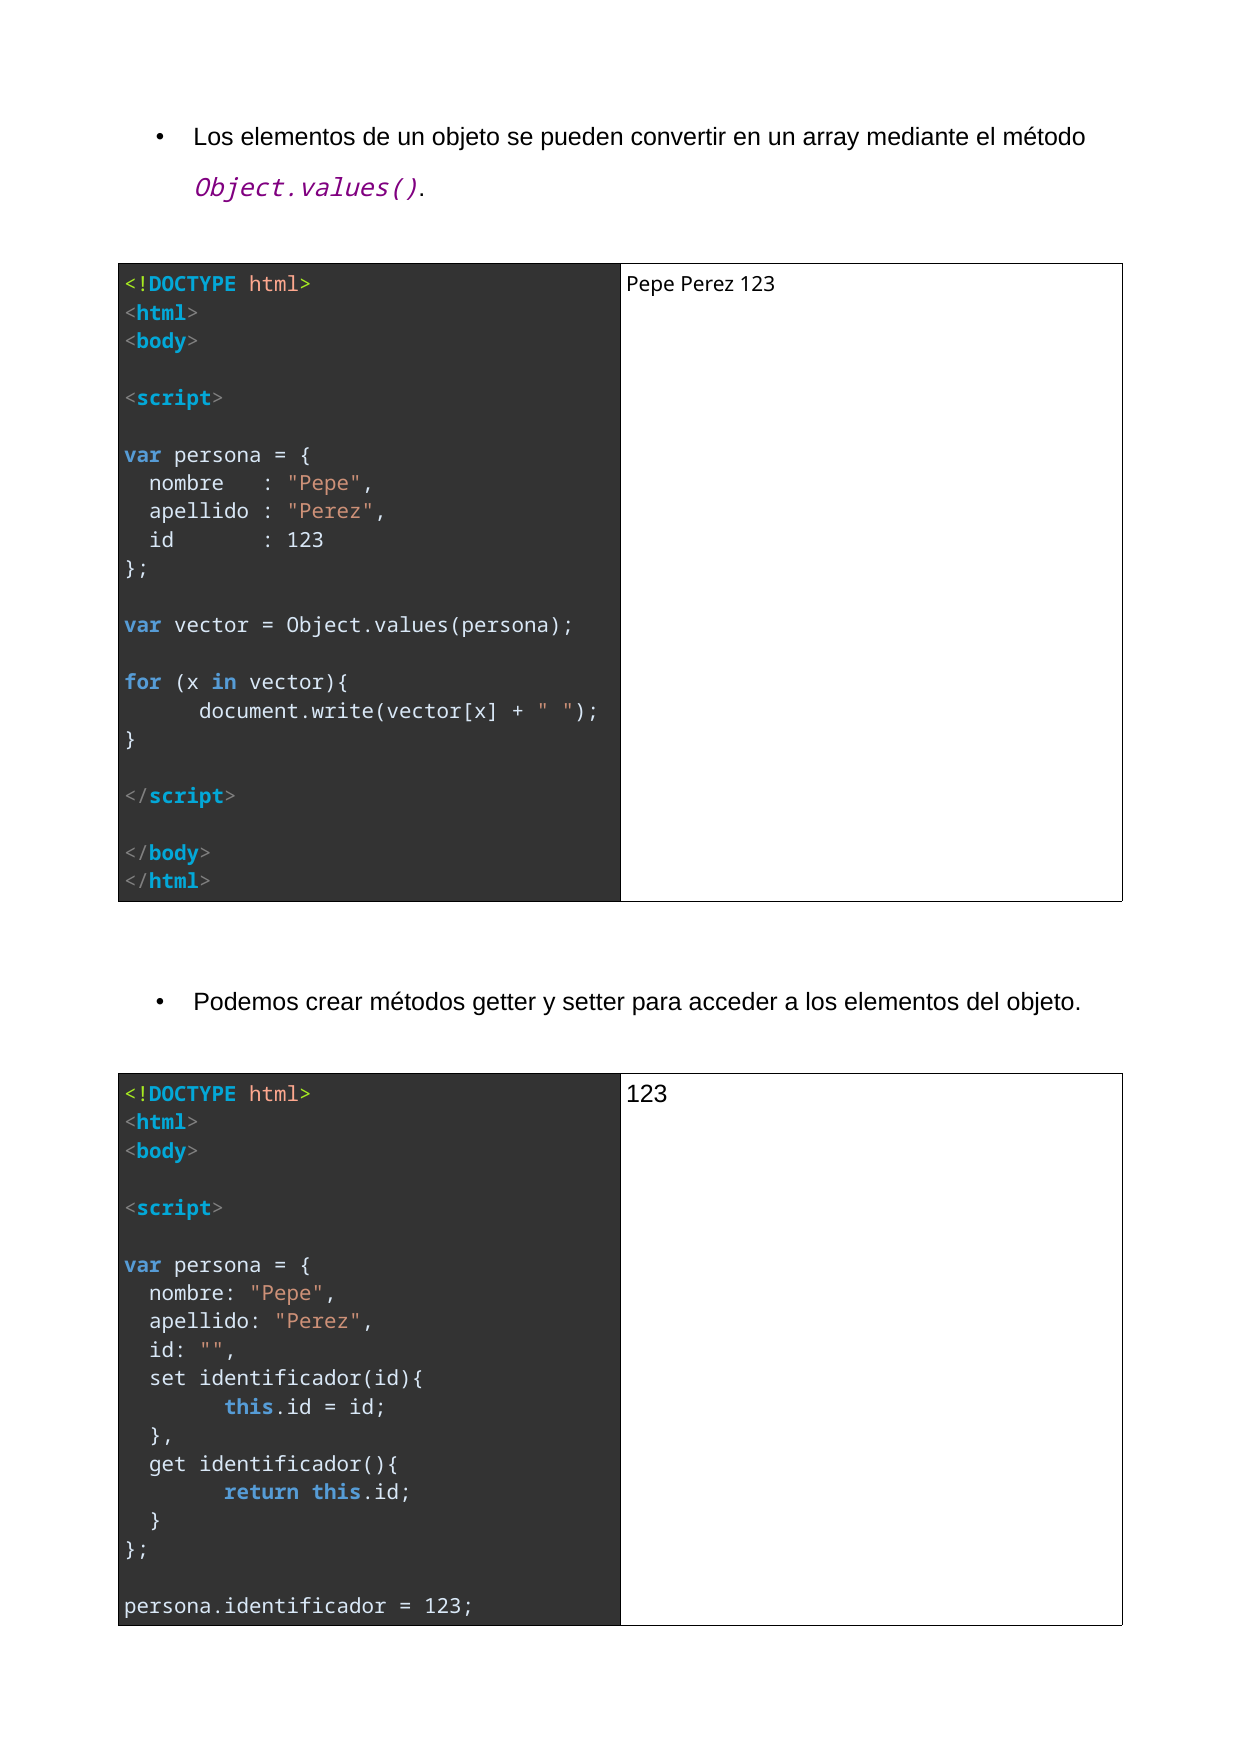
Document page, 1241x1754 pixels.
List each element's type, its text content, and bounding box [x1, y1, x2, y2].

table_header <!DOCTYPE html> <html> <body> <script> var persona = { nombre: "Pepe", apellido: "Perez", id: "", set identificador(id){ this.id = id; }, get identificador(){ return this.id; } }; persona.identificador = 123; [119, 1074, 620, 1625]
table_header <!DOCTYPE html> <html> <body> <script> var persona = { nombre : "Pepe", apellido : "Perez", id : 123 }; var vector = Object.values(persona); for (x in vector){ document.write(vector[x] + " "); } </script> </body> </html> [119, 264, 620, 901]
list Los elementos de un objeto se pueden convertir en un array mediante el método Object.values(). [156, 118, 1122, 203]
list Podemos crear métodos getter y setter para acceder a los elementos del objeto. [156, 987, 1122, 1016]
table_header 123 [621, 1074, 1122, 1625]
table_header Pepe Perez 123 [621, 264, 1122, 901]
